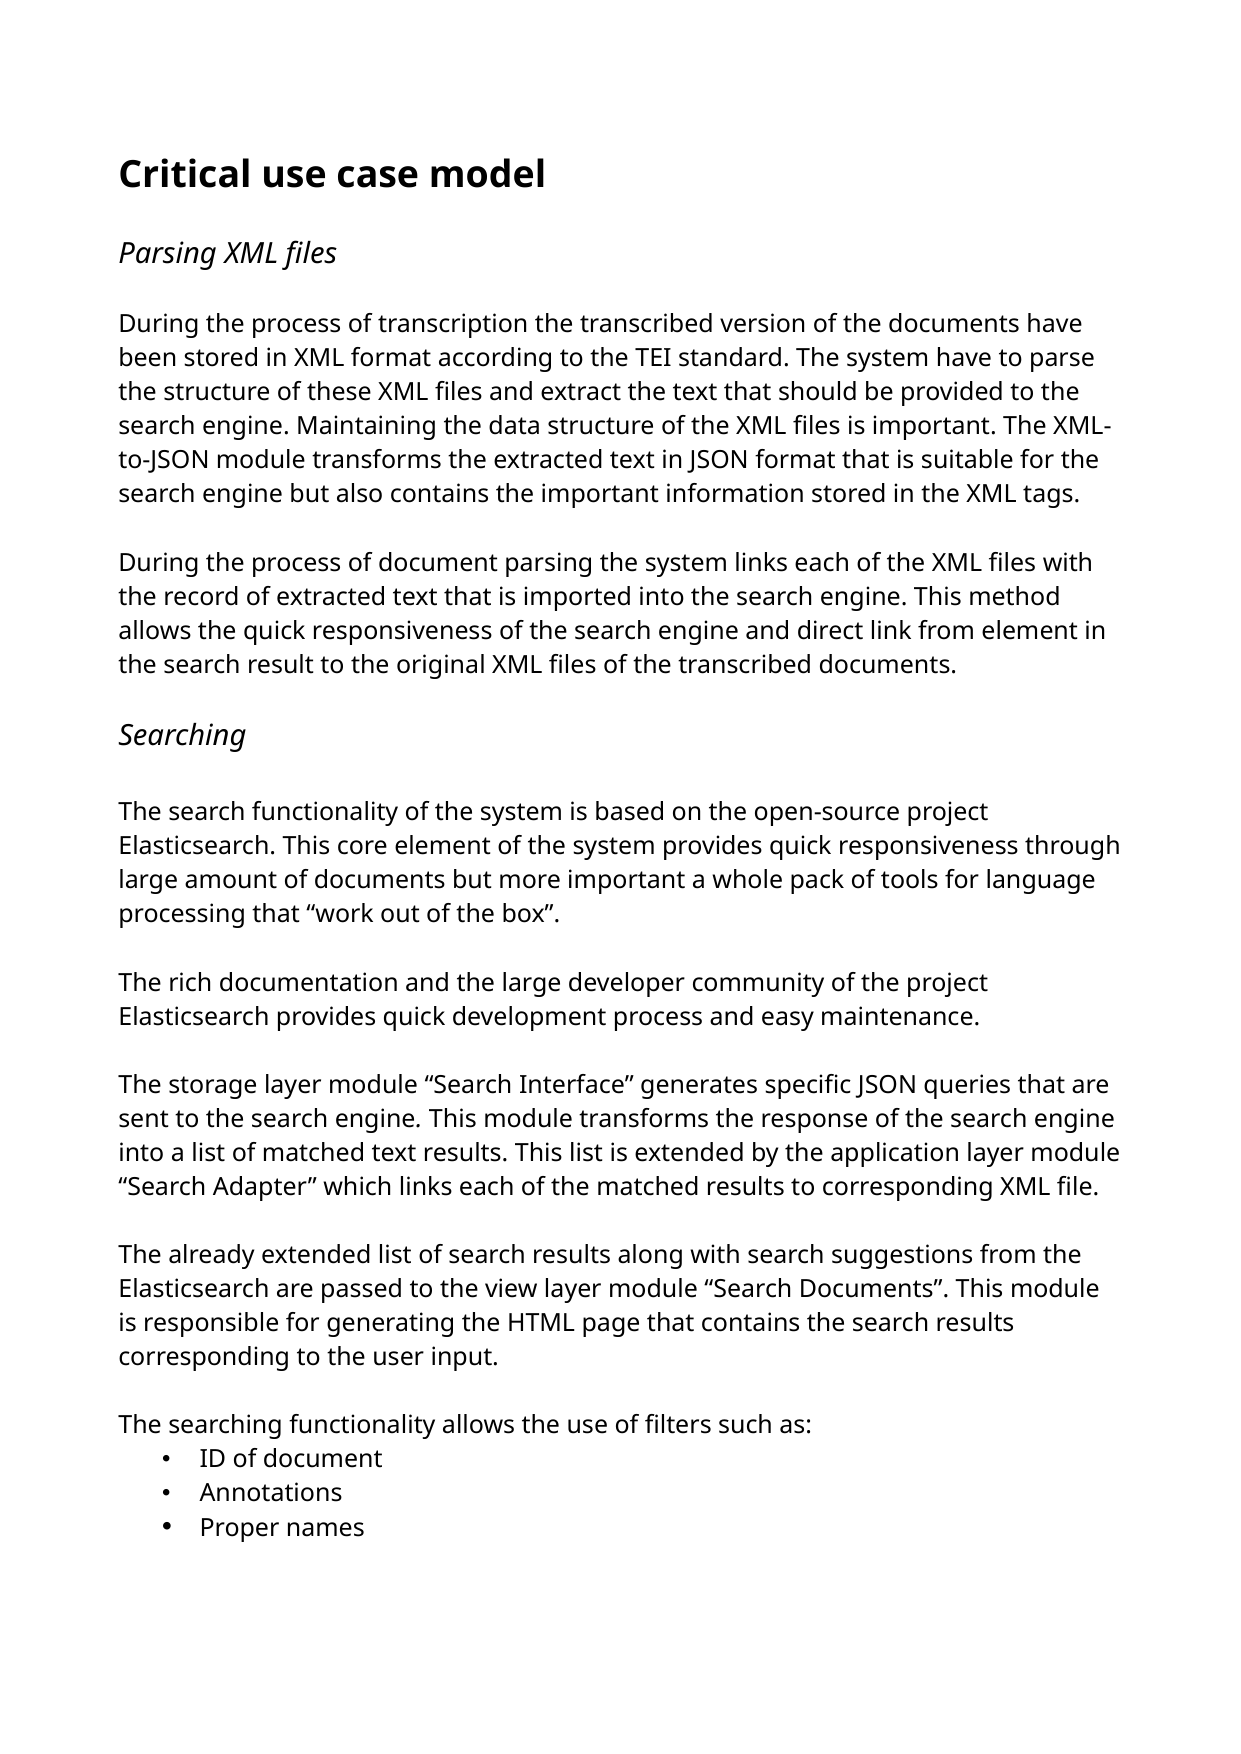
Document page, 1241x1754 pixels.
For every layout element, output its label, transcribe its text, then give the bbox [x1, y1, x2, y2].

text The already extended list of search results along with search suggestions from the Elasticsearch are passed to the view layer module “Search Documents”. This module is responsible for generating the HTML page that contains the search results corresponding to the user input. [118, 1237, 1122, 1373]
text The search functionality of the system is based on the open-source project Elasticsearch. This core element of the system provides quick responsiveness through large amount of documents but more important a whole pack of tools for language processing that “work out of the box”. [118, 794, 1122, 930]
text The rich documentation and the large developer community of the project Elasticsearch provides quick development process and easy maintenance. [118, 964, 1122, 1032]
text The searching functionality allows the use of filters such as: [118, 1407, 1122, 1441]
text Searching [118, 714, 1122, 754]
text Parsing XML files [118, 232, 1122, 272]
text Critical use case model [118, 147, 1122, 198]
text The storage layer module “Search Interface” generates specific JSON queries that are sent to the search engine. This module transforms the response of the search engine into a list of matched text results. This list is extended by the application layer module “Search Adapter” which links each of the matched results to corresponding XML file. [118, 1066, 1122, 1203]
list Proper names [162, 1509, 1122, 1543]
list ID of document [162, 1441, 1122, 1475]
text During the process of transcription the transcribed version of the documents have been stored in XML format according to the TEI standard. The system have to parse the structure of these XML files and extract the text that should be provided to the search engine. Maintaining the data structure of the XML files is important. The XML-to-JSON module transforms the extracted text in JSON format that is suitable for the search engine but also contains the important information stored in the XML tags. [118, 306, 1122, 510]
list Annotations [162, 1475, 1122, 1509]
text During the process of document parsing the system links each of the XML files with the record of extracted text that is imported into the search engine. This method allows the quick responsiveness of the search engine and direct link from element in the search result to the original XML files of the transcribed documents. [118, 544, 1122, 680]
